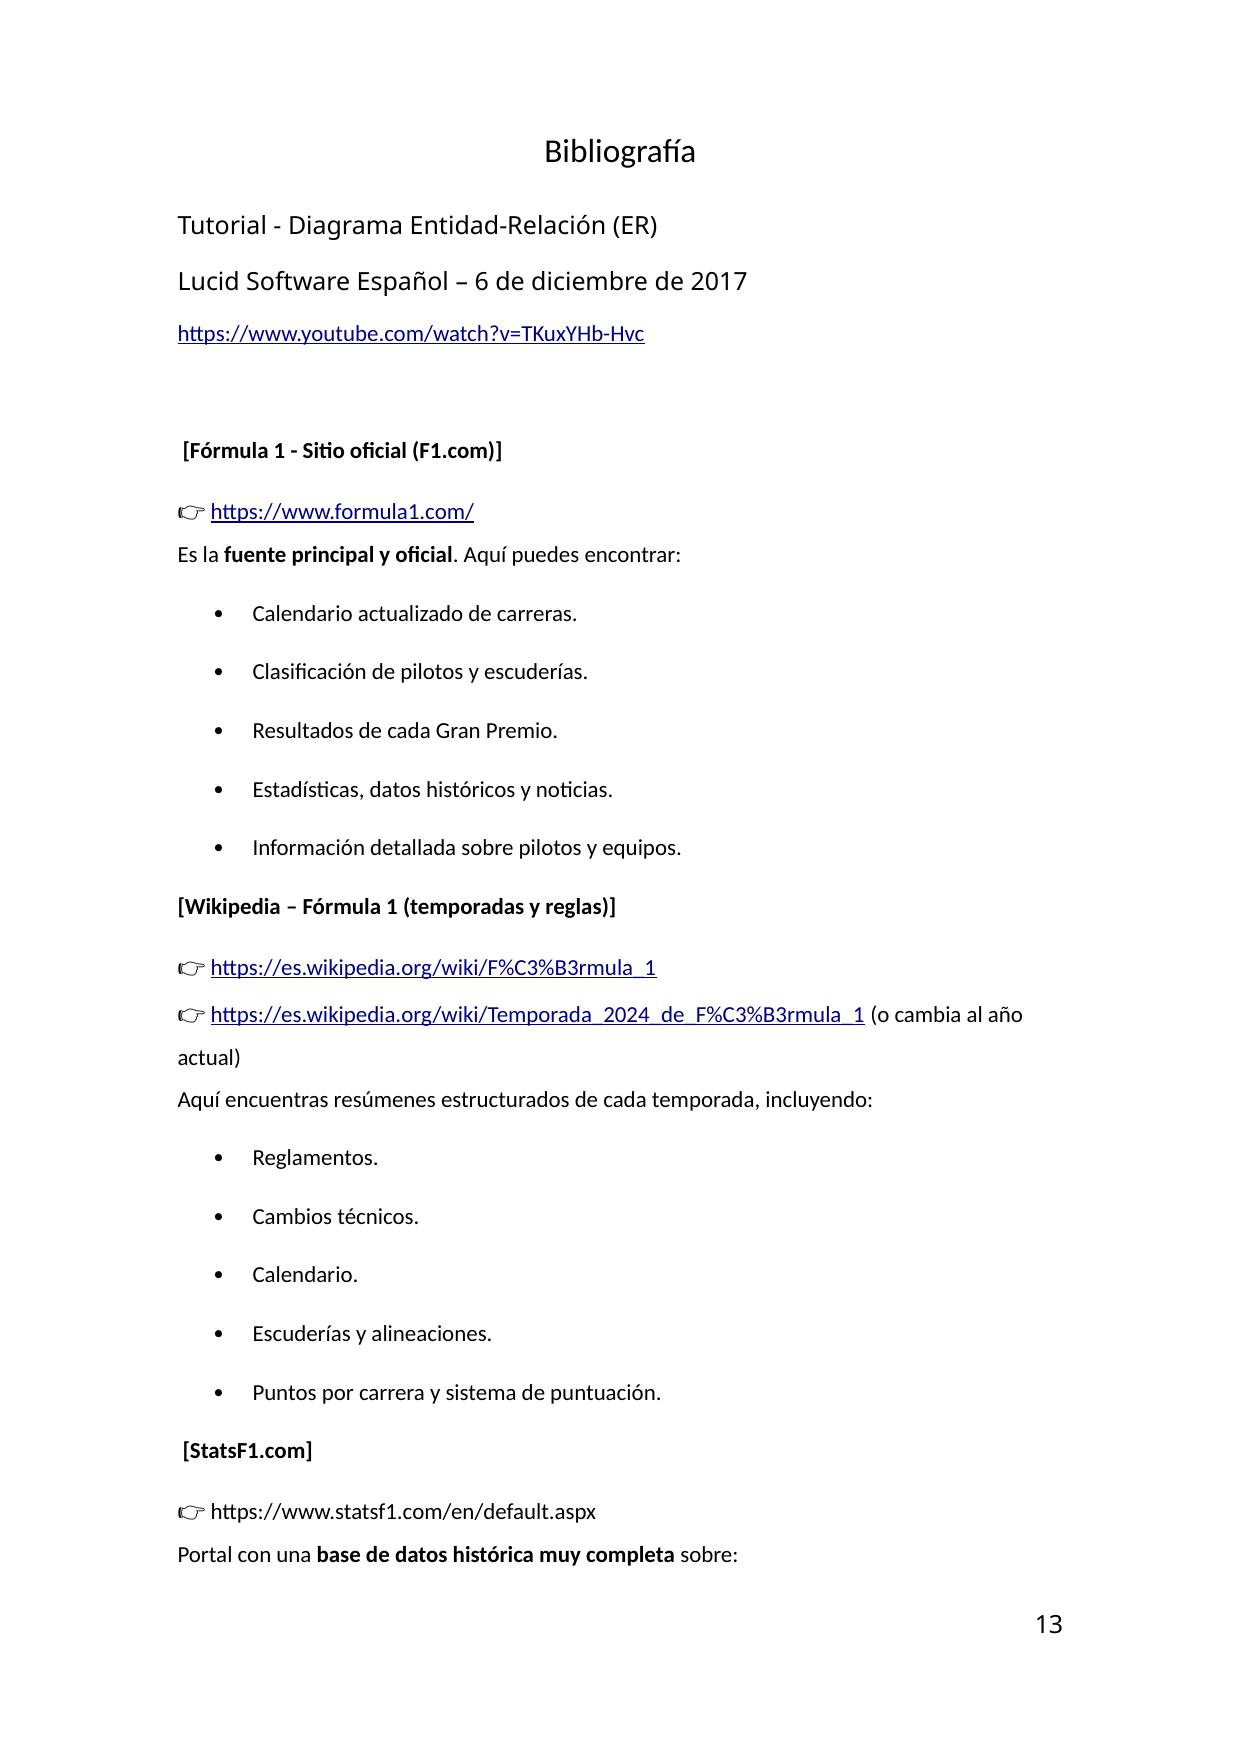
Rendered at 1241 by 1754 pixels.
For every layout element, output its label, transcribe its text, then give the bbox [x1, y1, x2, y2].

list Estadísticas, datos históricos y noticias. [215, 775, 1063, 803]
text [Fórmula 1 - Sitio oficial (F1.com)] [177, 436, 1063, 464]
text 👉 https://www.statsf1.com/en/default.aspx Portal con una base de datos histórica muy completa sobre: [177, 1495, 1063, 1568]
text [Wikipedia – Fórmula 1 (temporadas y reglas)] [177, 892, 1063, 920]
list Cambios técnicos. [215, 1202, 1063, 1230]
text 👉 https://es.wikipedia.org/wiki/F%C3%B3rmula_1 👉 https://es.wikipedia.org/wiki/Temporada_2024_de_F%C3%B3rmula_1 (o cambia al año actual) Aquí encuentras resúmenes estructurados de cada temporada, incluyendo: [177, 951, 1063, 1113]
text [StatsF1.com] [177, 1437, 1063, 1464]
text 👉 https://www.formula1.com/ Es la fuente principal y oficial. Aquí puedes encontrar: [177, 495, 1063, 568]
text https://www.youtube.com/watch?v=TKuxYHb-Hvc [177, 319, 1063, 347]
list Reglamentos. [215, 1143, 1063, 1171]
list Información detallada sobre pilotos y equipos. [215, 833, 1063, 861]
list Clasificación de pilotos y escuderías. [215, 657, 1063, 685]
list Calendario actualizado de carreras. [215, 599, 1063, 627]
list Resultados de cada Gran Premio. [215, 716, 1063, 744]
list Escuderías y alineaciones. [215, 1319, 1063, 1347]
text Lucid Software Español – 6 de diciembre de 2017 [177, 263, 1063, 297]
subtitle Bibliografía [177, 129, 1063, 170]
text Tutorial - Diagrama Entidad-Relación (ER) [177, 207, 1063, 241]
list Calendario. [215, 1261, 1063, 1289]
list Puntos por carrera y sistema de puntuación. [215, 1378, 1063, 1406]
